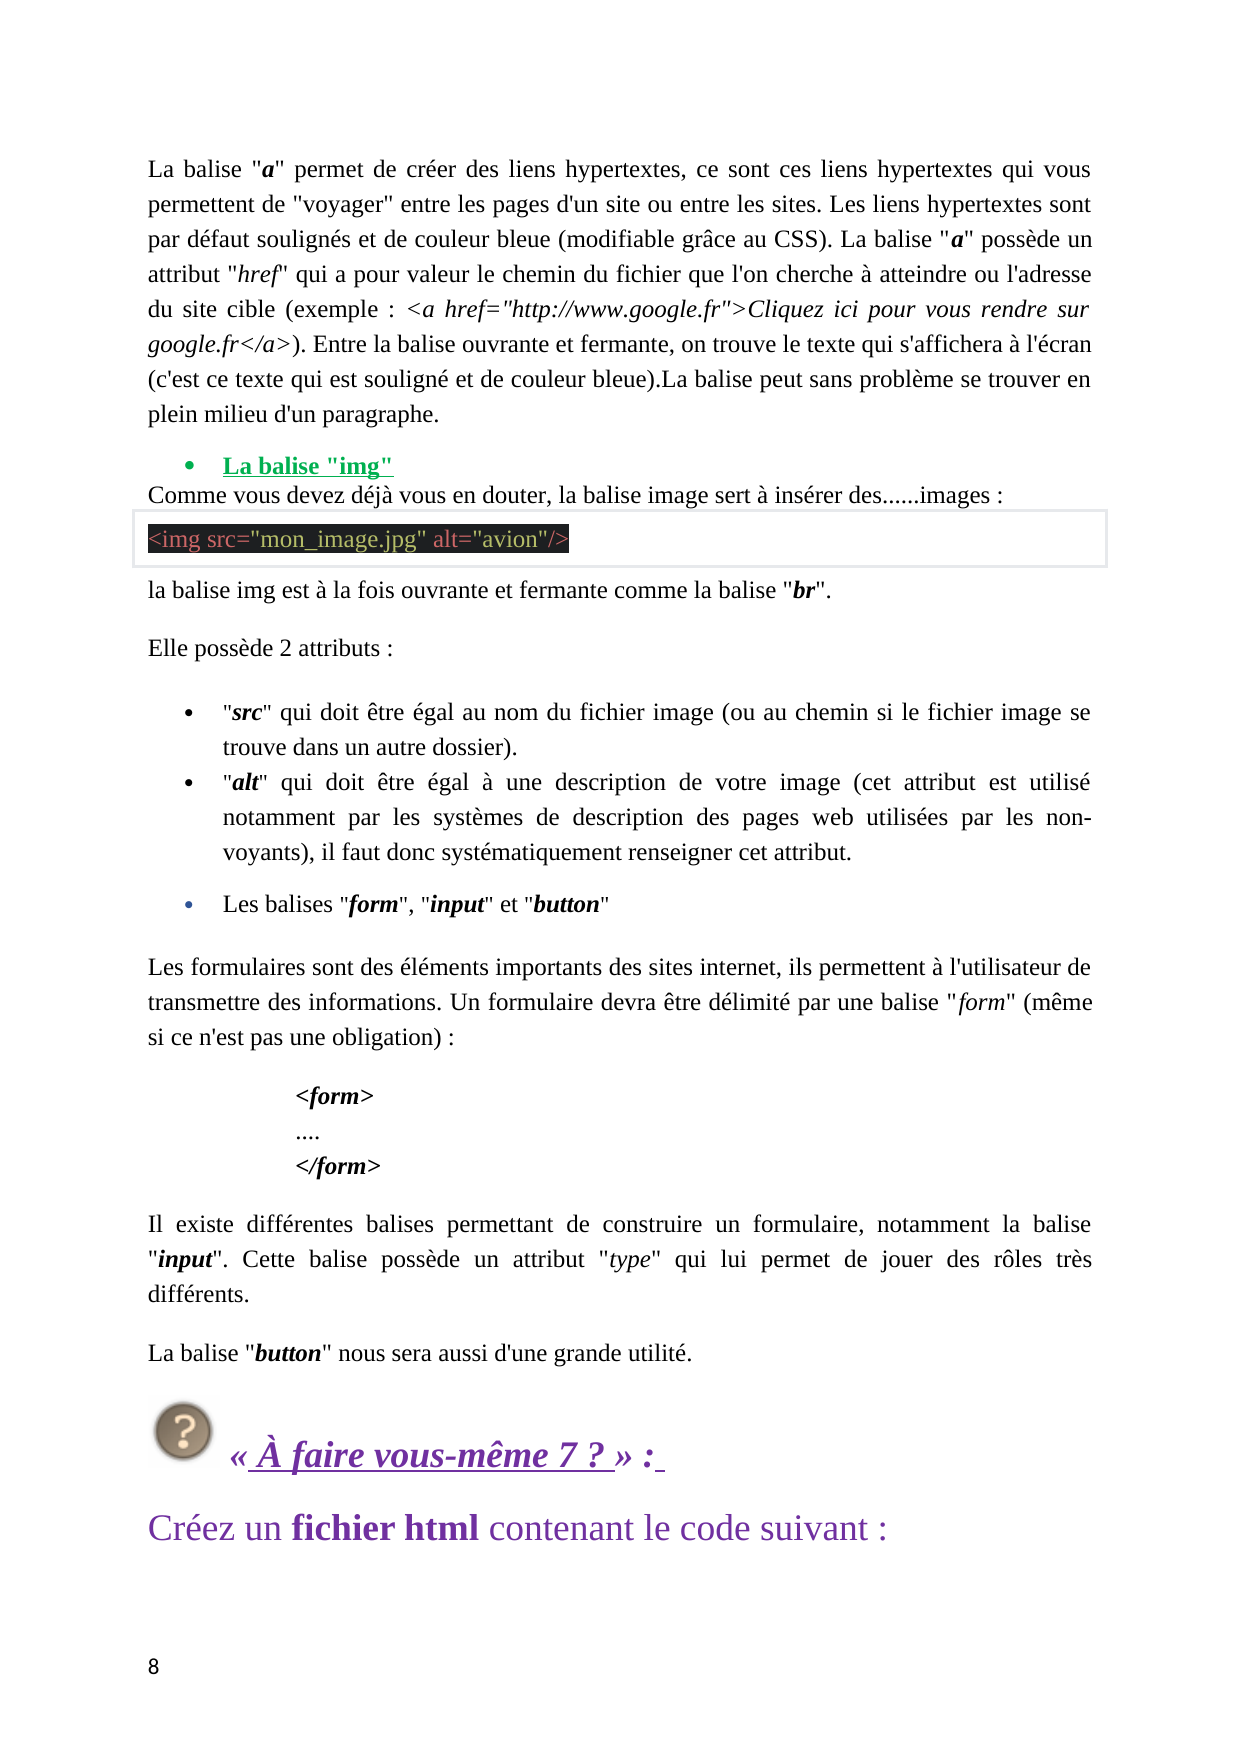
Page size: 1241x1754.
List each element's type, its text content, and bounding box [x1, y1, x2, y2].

text Elle possède 2 attributs : [148, 627, 1093, 662]
text la balise img est à la fois ouvrante et fermante comme la balise "br". [148, 568, 1093, 603]
picture [147, 1395, 220, 1468]
text La balise "a" permet de créer des liens hypertextes, ce sont ces liens hypertextes qui vous permettent de "voyager" entre les pages d'un site ou entre les sites. Les liens hypertextes sont par défaut soulignés et de couleur bleue (modifiable grâce au CSS). La balise "a" possède un attribut "href" qui a pour valeur le chemin du fichier que l'on cherche à atteindre ou l'adresse du site cible (exemple : <a href="http://www.google.fr">Cliquez ici pour vous rendre sur google.fr</a>). Entre la balise ouvrante et fermante, on trouve le texte qui s'affichera à l'écran (c'est ce texte qui est souligné et de couleur bleue).La balise peut sans problème se trouver en plein milieu d'un paragraphe. [148, 148, 1093, 428]
text <form> .... </form> [295, 1074, 1093, 1179]
text Les formulaires sont des éléments importants des sites internet, ils permettent à l'utilisateur de transmettre des informations. Un formulaire devra être délimité par une balise "form" (même si ce n'est pas une obligation) : [148, 946, 1093, 1051]
subtitle Les balises "form", "input" et "button" [185, 889, 1093, 918]
list "alt" qui doit être égal à une description de votre image (cet attribut est utilisé notamment par les systèmes de description des pages web utilisées par les non-voyants), il faut donc systématiquement renseigner cet attribut. [185, 761, 1093, 866]
subtitle « À faire vous-même 7 ? » : [148, 1396, 1093, 1476]
text La balise "button" nous sera aussi d'une grande utilité. [148, 1331, 1093, 1366]
text Créez un fichier html contenant le code suivant : [148, 1505, 1093, 1548]
text Il existe différentes balises permettant de construire un formulaire, notamment la balise "input". Cette balise possède un attribut "type" qui lui permet de jouer des rôles très différents. [148, 1203, 1093, 1308]
text <img src="mon_image.jpg" alt="avion"/> [135, 512, 1105, 565]
list "src" qui doit être égal au nom du fichier image (ou au chemin si le fichier image se trouve dans un autre dossier). [185, 691, 1093, 761]
subtitle La balise "img" [185, 451, 1093, 480]
text Comme vous devez déjà vous en douter, la balise image sert à insérer des......images : [148, 480, 1093, 508]
